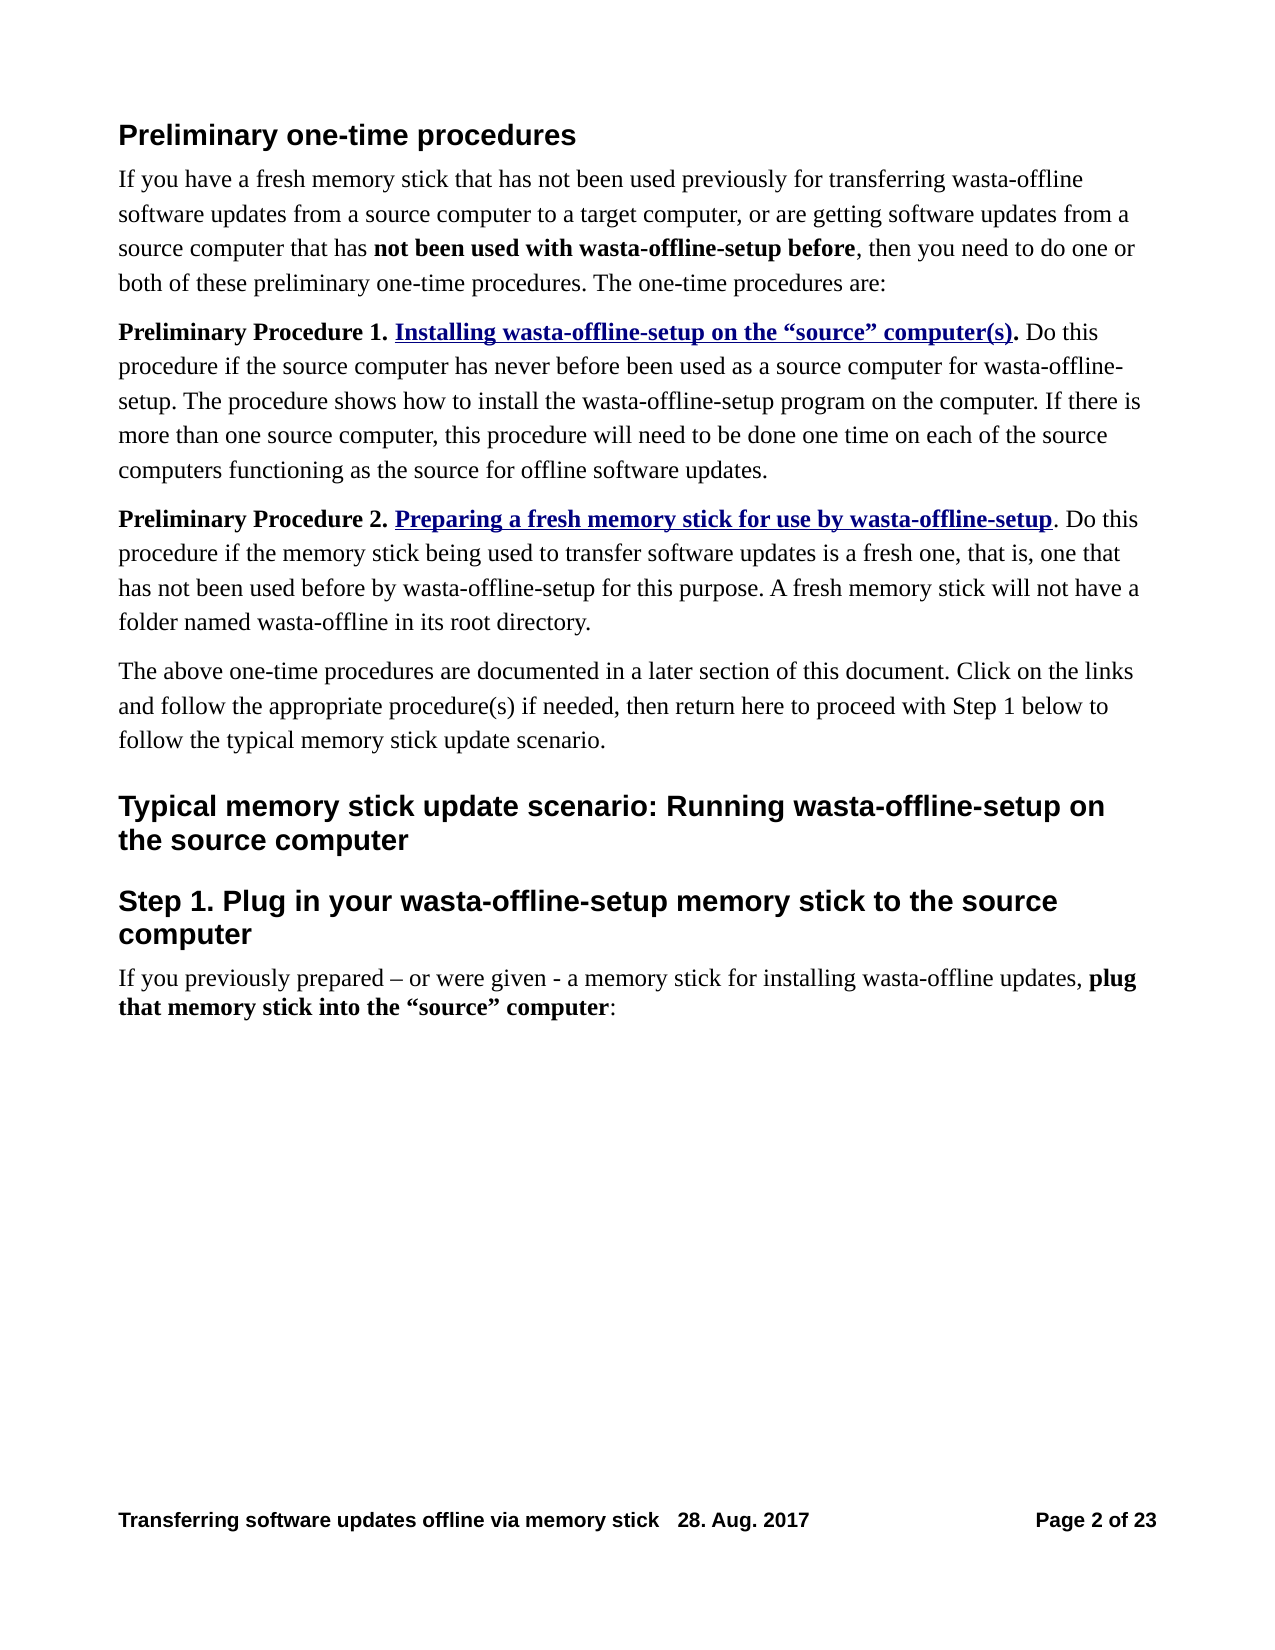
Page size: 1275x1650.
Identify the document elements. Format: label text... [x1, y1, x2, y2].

text Preliminary Procedure 2. Preparing a fresh memory stick for use by wasta-offline-setup. Do this procedure if the memory stick being used to transfer software updates is a fresh one, that is, one that has not been used before by wasta-offline-setup for this purpose. A fresh memory stick will not have a folder named wasta-offline in its root directory. [118, 504, 1157, 636]
text The above one-time procedures are documented in a later section of this document. Click on the links and follow the appropriate procedure(s) if needed, then return here to proceed with Step 1 below to follow the typical memory stick update scenario. [118, 656, 1157, 754]
subtitle Step 1. Plug in your wasta-offline-setup memory stick to the source computer [118, 883, 1157, 951]
subtitle Typical memory stick update scenario: Running wasta-offline-setup on the source computer [118, 789, 1157, 856]
text If you have a fresh memory stick that has not been used previously for transferring wasta-offline software updates from a source computer to a target computer, or are getting software updates from a source computer that has not been used with wasta-offline-setup before, then you need to do one or both of these preliminary one-time procedures. The one-time procedures are: [118, 164, 1157, 297]
subtitle Preliminary one-time procedures [118, 118, 1157, 152]
text If you previously prepared – or were given - a memory stick for installing wasta-offline updates, plug that memory stick into the “source” computer: [118, 963, 1157, 1021]
text Preliminary Procedure 1. Installing wasta-offline-setup on the “source” computer(s). Do this procedure if the source computer has never before been used as a source computer for wasta-offline-setup. The procedure shows how to install the wasta-offline-setup program on the computer. If there is more than one source computer, this procedure will need to be done one time on each of the source computers functioning as the source for offline software updates. [118, 317, 1157, 483]
